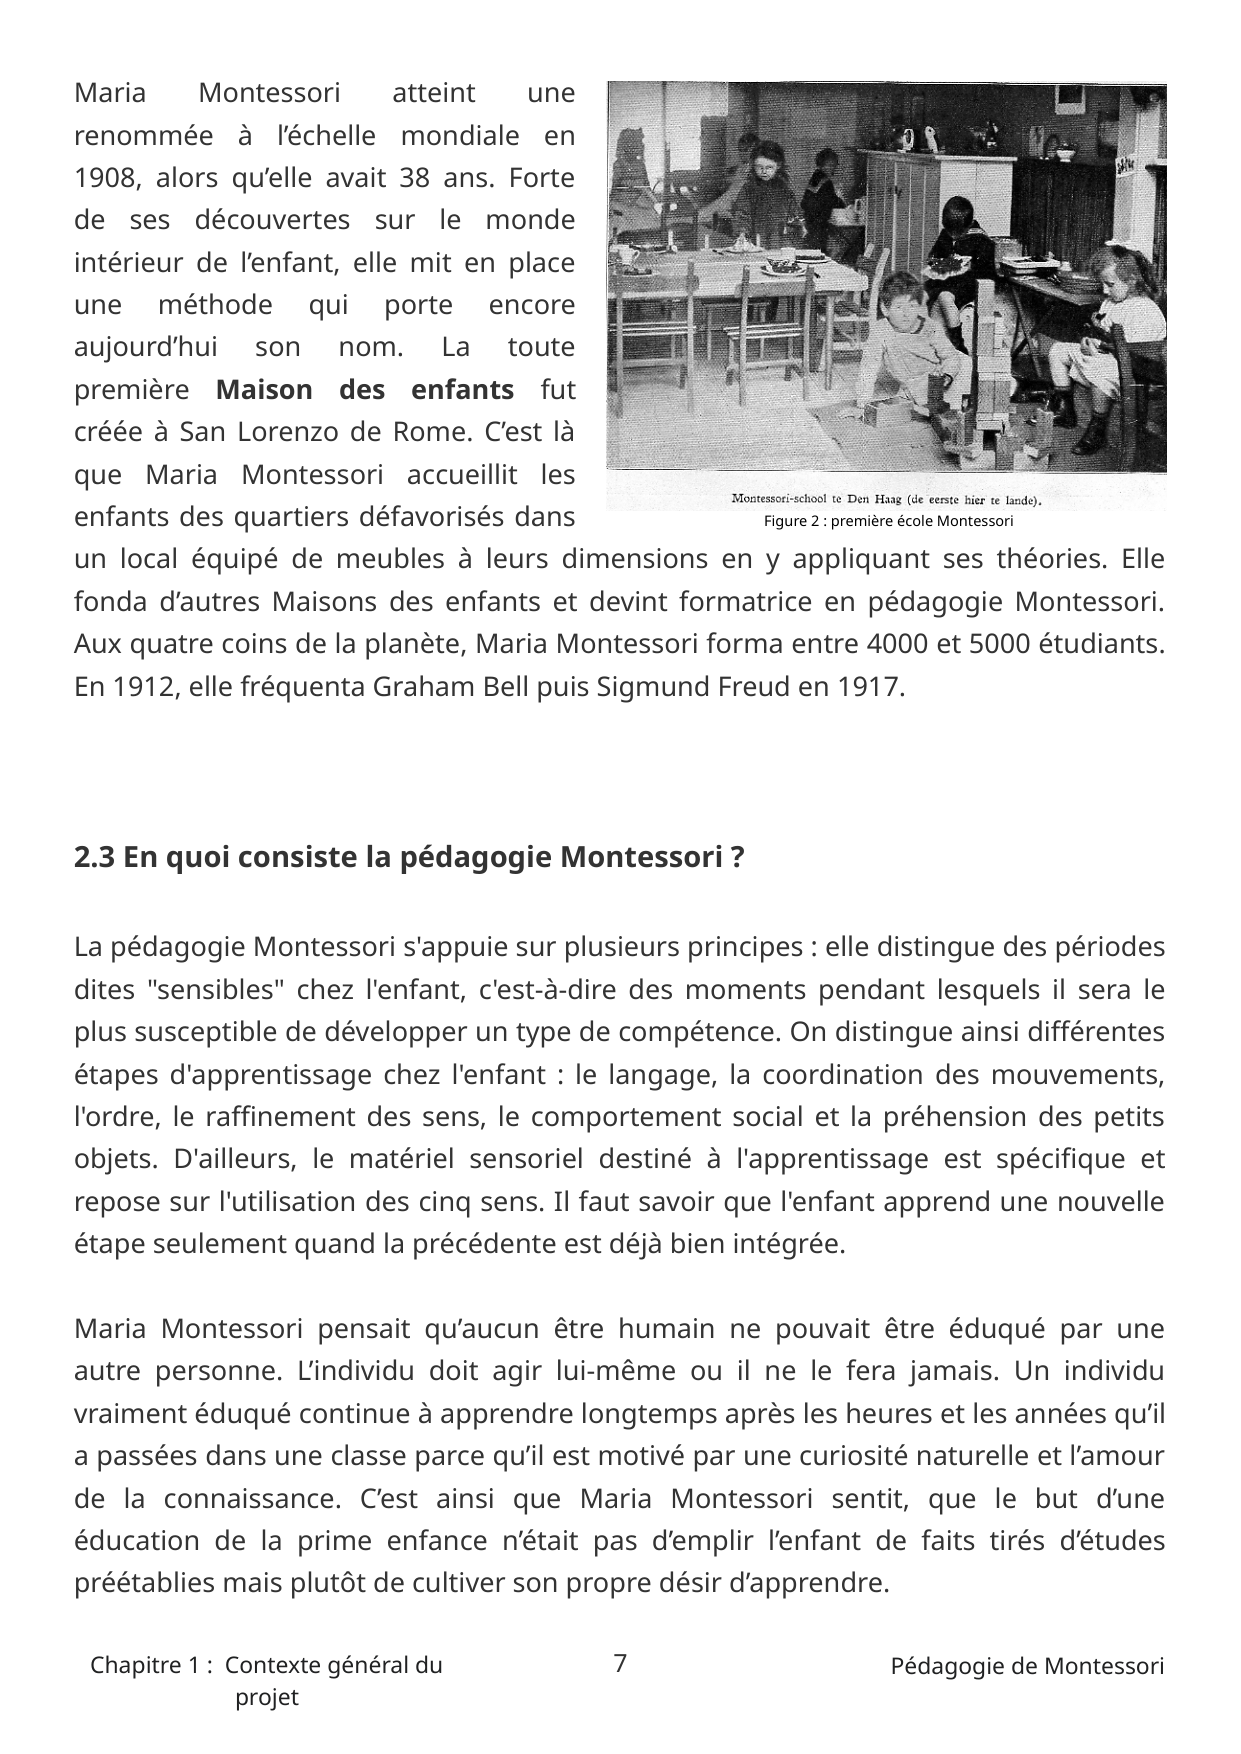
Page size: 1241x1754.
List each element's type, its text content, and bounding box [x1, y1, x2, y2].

text Maria Montessori atteint une renommée à l’échelle mondiale en 1908, alors qu’elle avait 38 ans. Forte de ses découvertes sur le monde intérieur de l’enfant, elle mit en place une méthode qui porte encore aujourd’hui son nom. La toute première Maison des enfants fut créée à San Lorenzo de Rome. C’est là que Maria Montessori accueillit les enfants des quartiers défavorisés dans un local équipé de meubles à leurs dimensions en y appliquant ses théories. Elle fonda d’autres Maisons des enfants et devint formatrice en pédagogie Montessori. Aux quatre coins de la planète, Maria Montessori forma entre 4000 et 5000 étudiants. En 1912, elle fréquenta Graham Bell puis Sigmund Freud en 1917. [73, 73, 1167, 704]
text 2.3 En quoi consiste la pédagogie Montessori ? [73, 837, 1167, 876]
text La pédagogie Montessori s'appuie sur plusieurs principes : elle distingue des périodes dites "sensibles" chez l'enfant, c'est-à-dire des moments pendant lesquels il sera le plus susceptible de développer un type de compétence. On distingue ainsi différentes étapes d'apprentissage chez l'enfant : le langage, la coordination des mouvements, l'ordre, le raffinement des sens, le comportement social et la préhension des petits objets. D'ailleurs, le matériel sensoriel destiné à l'apprentissage est spécifique et repose sur l'utilisation des cinq sens. Il faut savoir que l'enfant apprend une nouvelle étape seulement quand la précédente est déjà bien intégrée. [73, 928, 1167, 1262]
picture [606, 81, 1167, 511]
text Maria Montessori pensait qu’aucun être humain ne pouvait être éduqué par une autre personne. L’individu doit agir lui-même ou il ne le fera jamais. Un individu vraiment éduqué continue à apprendre longtemps après les heures et les années qu’il a passées dans une classe parce qu’il est motivé par une curiosité naturelle et l’amour de la connaissance. C’est ainsi que Maria Montessori sentit, que le but d’une éducation de la prime enfance n’était pas d’emplir l’enfant de faits tirés d’études préétablies mais plutôt de cultiver son propre désir d’apprendre. [73, 1309, 1167, 1601]
